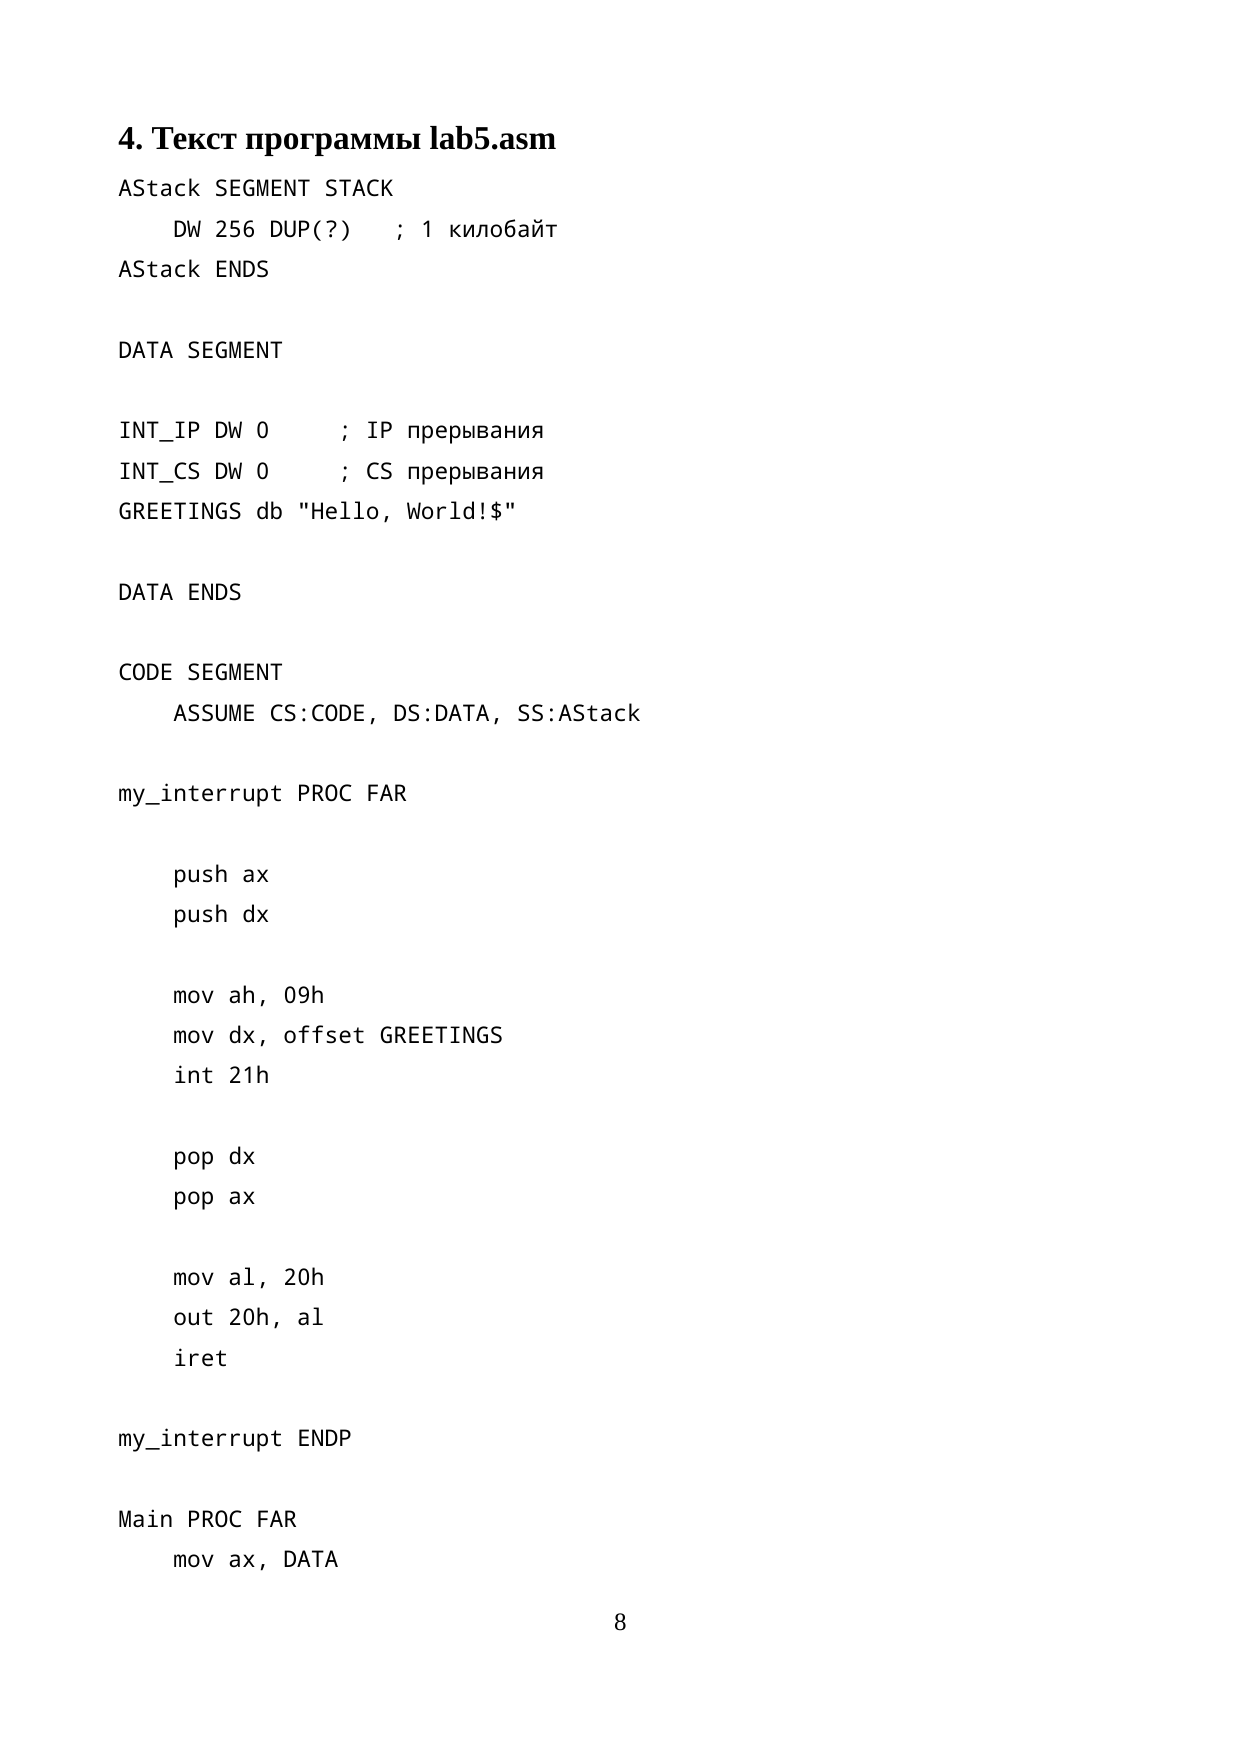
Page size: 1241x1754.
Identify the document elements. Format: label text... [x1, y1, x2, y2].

text INT_IP DW 0 ; IP прерывания [118, 417, 1122, 444]
text my_interrupt ENDP [118, 1425, 1122, 1452]
text DATA ENDS [118, 579, 1122, 606]
text DW 256 DUP(?) ; 1 килобайт [118, 216, 1122, 243]
text push ax [118, 861, 1122, 888]
text my_interrupt PROC FAR [118, 780, 1122, 807]
text mov dx, offset GREETINGS [118, 1022, 1122, 1049]
text AStack SEGMENT STACK [118, 176, 1122, 202]
text int 21h [118, 1062, 1122, 1089]
text mov ah, 09h [118, 982, 1122, 1009]
text push dx [118, 901, 1122, 928]
text Main PROC FAR [118, 1506, 1122, 1533]
text DATA SEGMENT [118, 337, 1122, 364]
text mov ax, DATA [118, 1546, 1122, 1573]
text AStack ENDS [118, 256, 1122, 283]
text INT_CS DW 0 ; CS прерывания [118, 458, 1122, 485]
text pop dx [118, 1143, 1122, 1170]
text CODE SEGMENT [118, 659, 1122, 686]
text iret [118, 1345, 1122, 1372]
text pop ax [118, 1183, 1122, 1210]
text out 20h, al [118, 1304, 1122, 1331]
text ASSUME CS:CODE, DS:DATA, SS:AStack [118, 700, 1122, 727]
text mov al, 20h [118, 1264, 1122, 1291]
text GREETINGS db "Hello, World!$" [118, 498, 1122, 525]
text 4. Текст программы lab5.asm [118, 118, 1122, 156]
